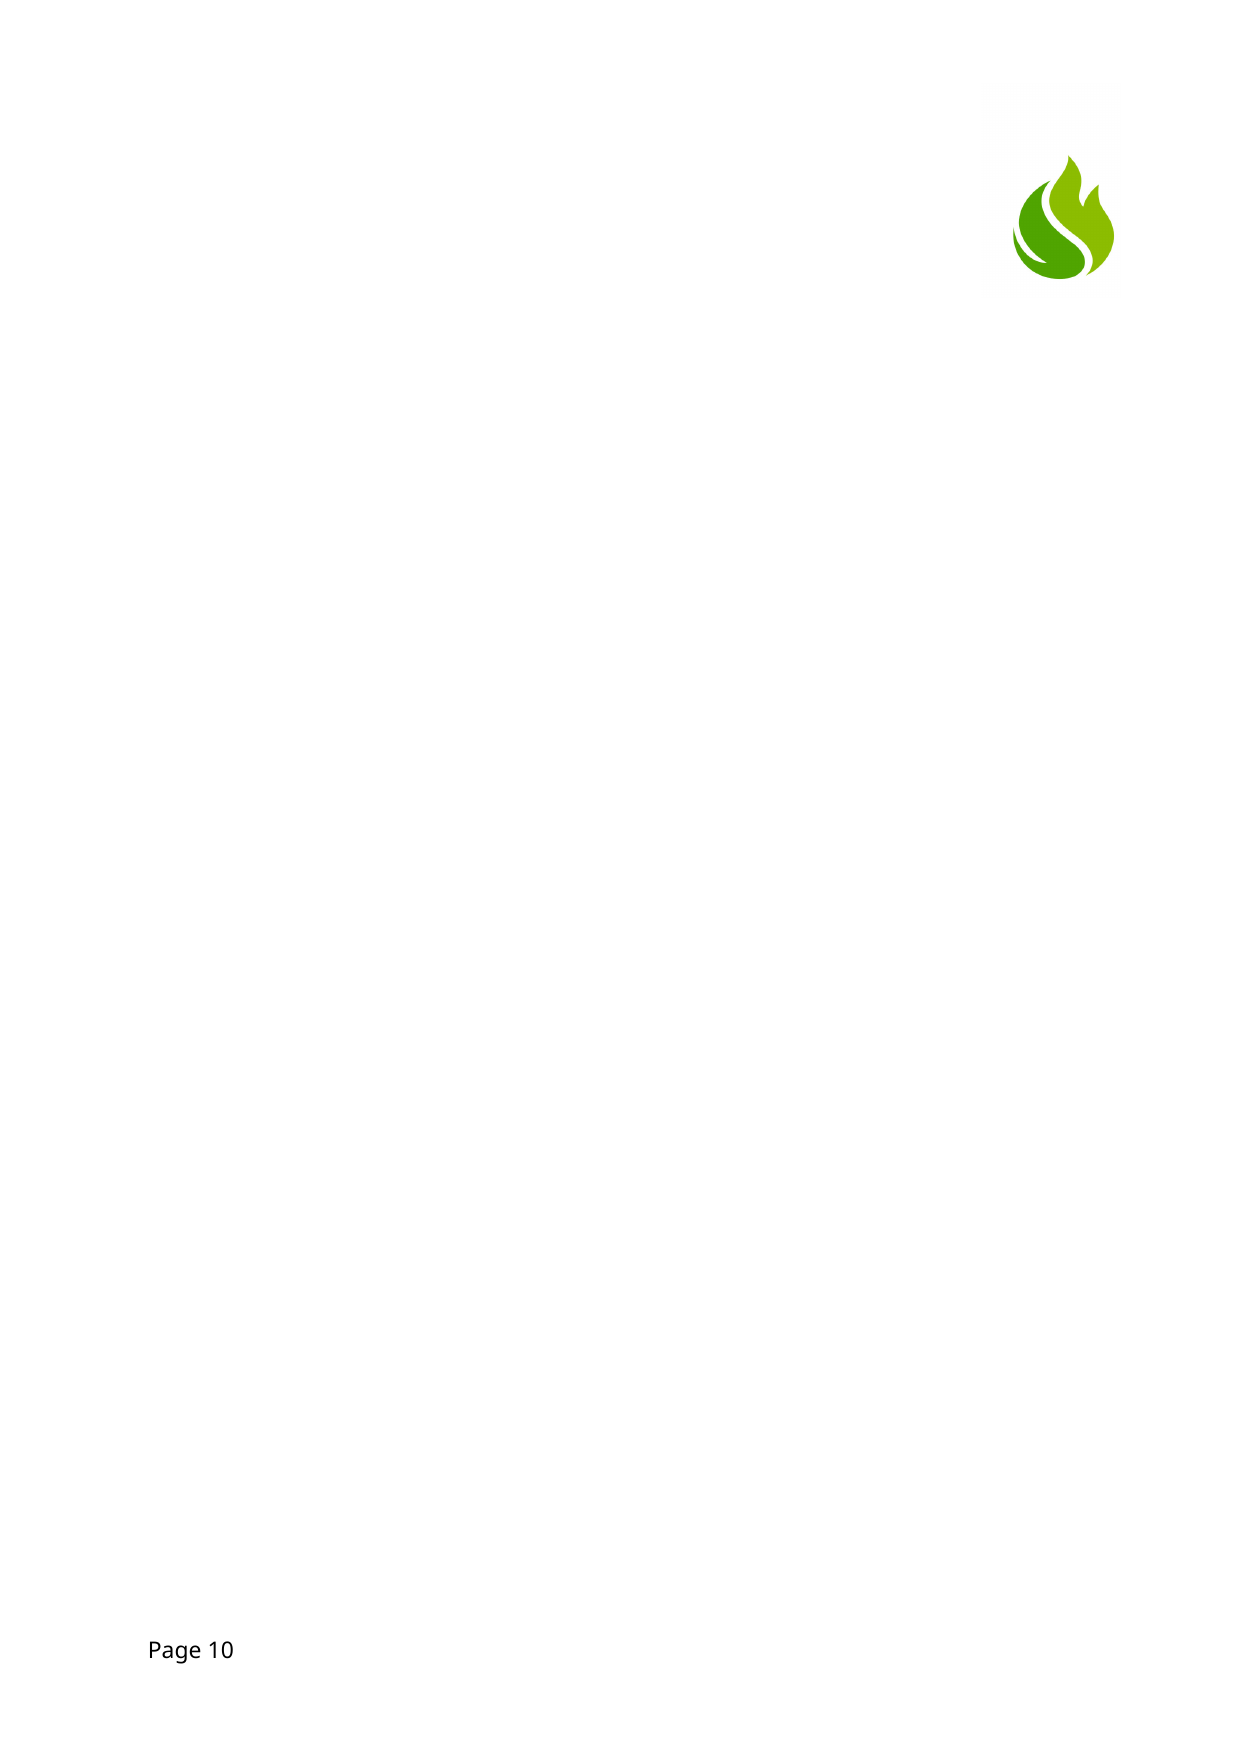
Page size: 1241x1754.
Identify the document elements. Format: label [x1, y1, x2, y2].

picture [981, 83, 1026, 298]
